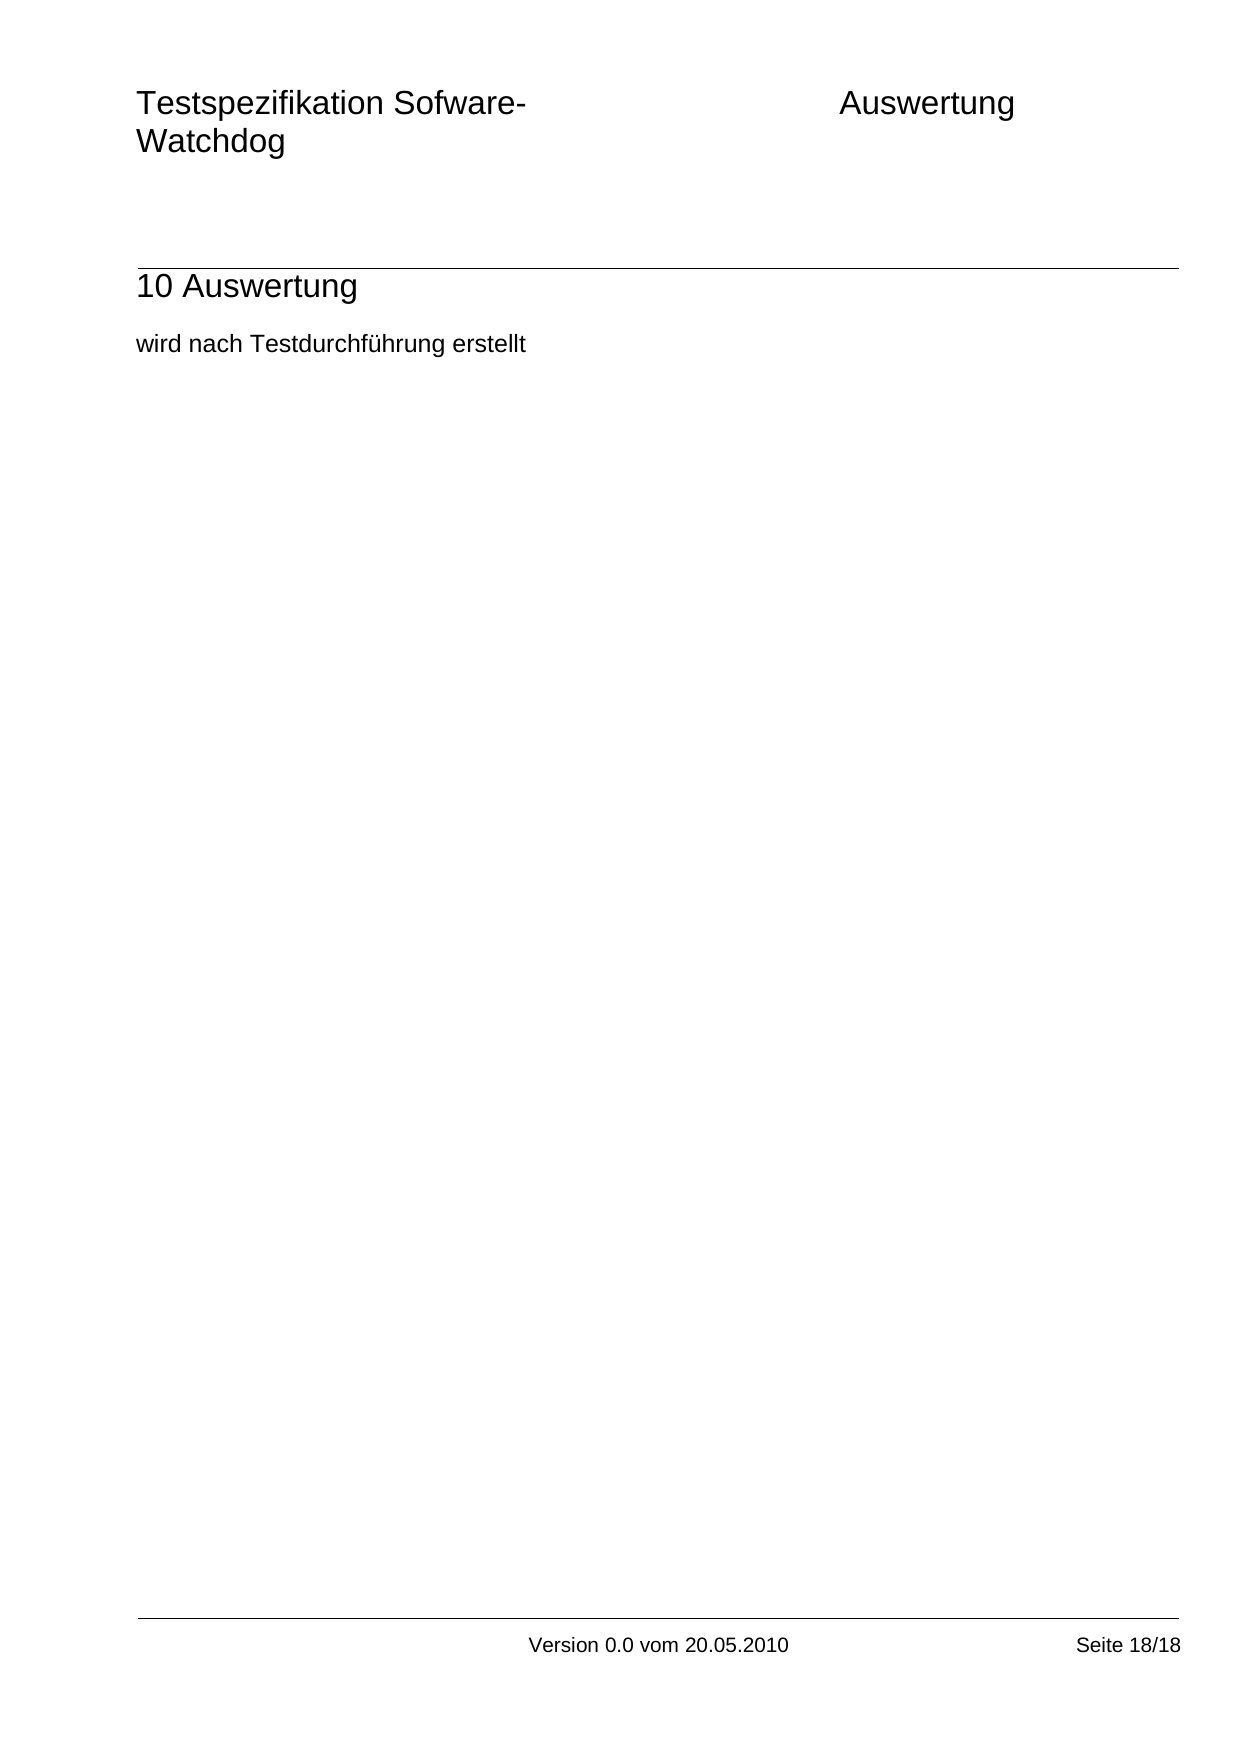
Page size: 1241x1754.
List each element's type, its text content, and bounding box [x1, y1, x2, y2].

subtitle Auswertung [136, 289, 352, 304]
subtitle Auswertung [351, 289, 1181, 304]
text wird nach Testdurchführung erstellt [136, 329, 1181, 358]
